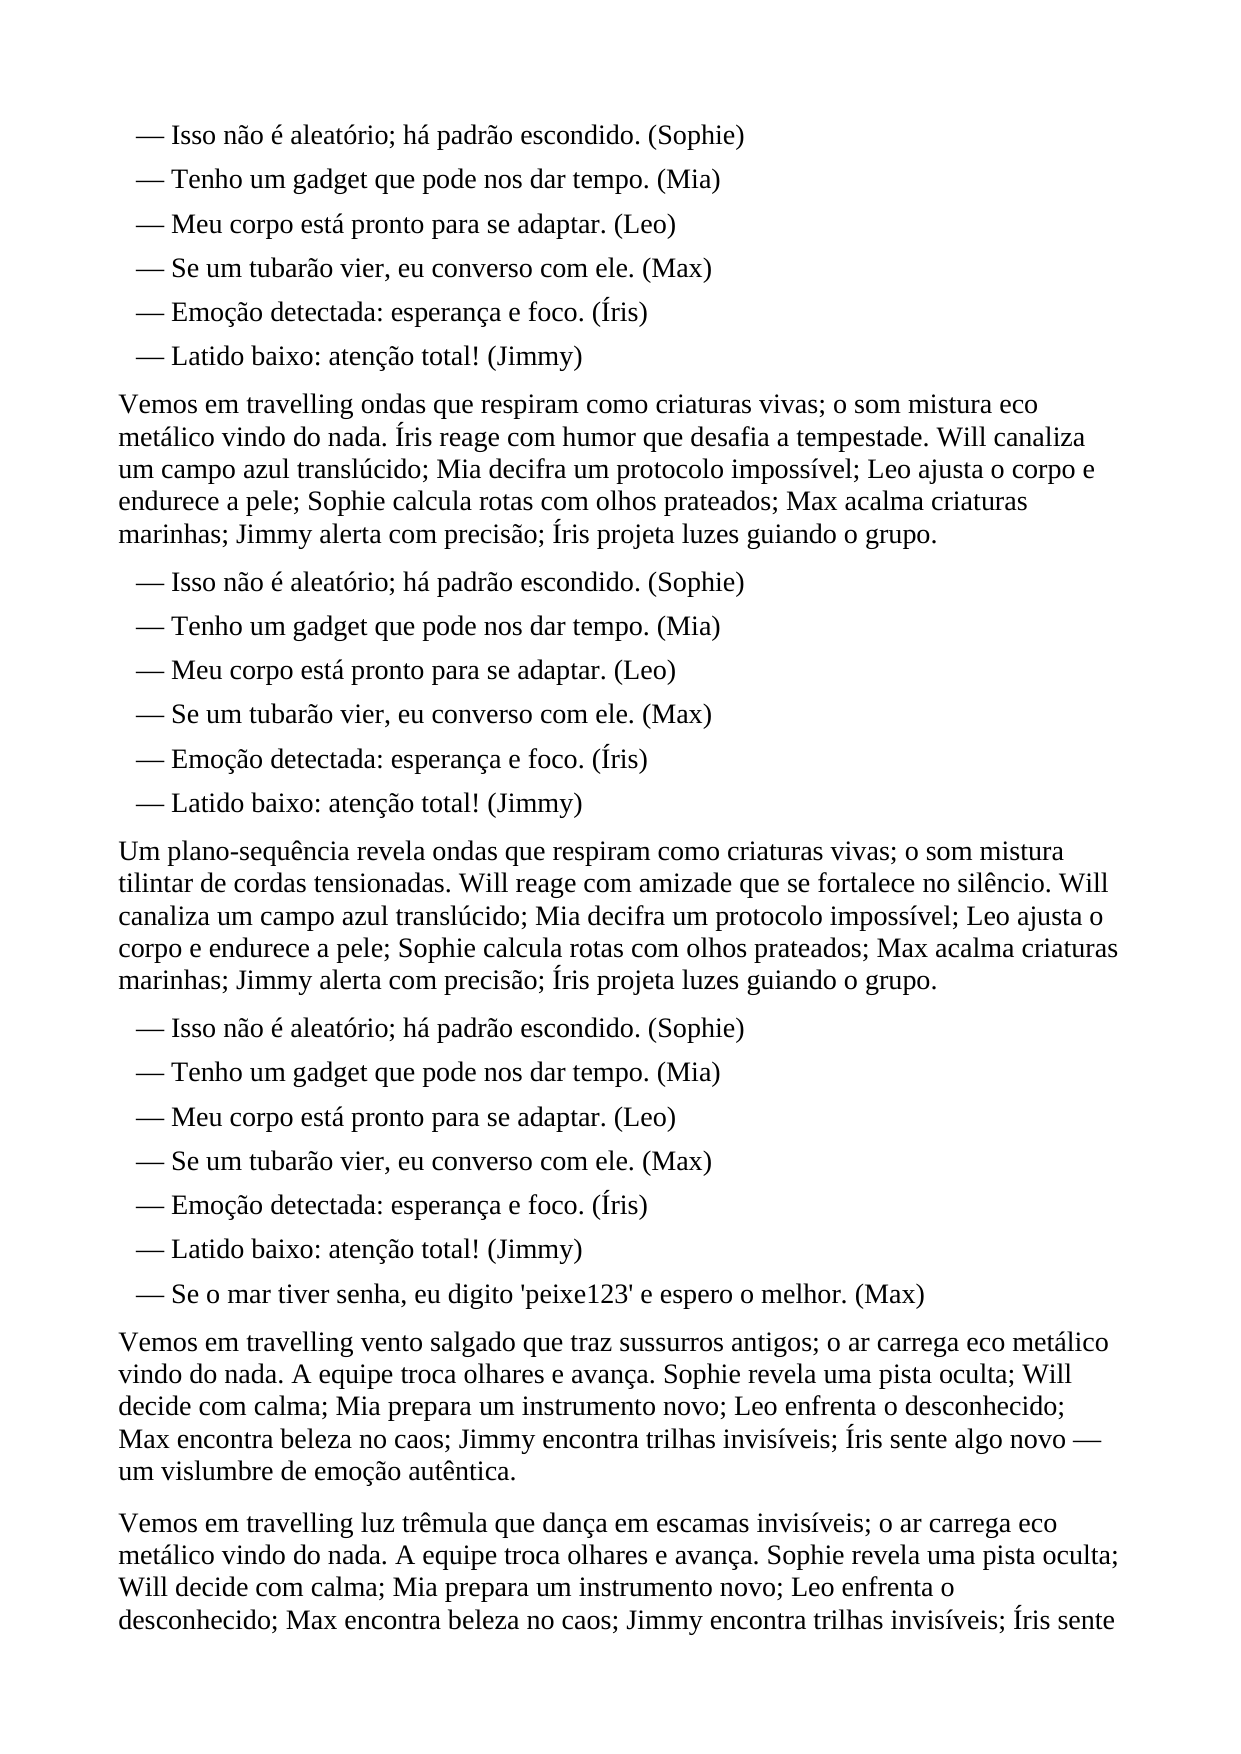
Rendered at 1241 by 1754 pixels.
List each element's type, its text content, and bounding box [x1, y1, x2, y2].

text — Latido baixo: atenção total! (Jimmy) [118, 786, 1122, 818]
text — Se um tubarão vier, eu converso com ele. (Max) [118, 697, 1122, 730]
text Vemos em travelling luz trêmula que dança em escamas invisíveis; o ar carrega eco metálico vindo do nada. A equipe troca olhares e avança. Sophie revela uma pista oculta; Will decide com calma; Mia prepara um instrumento novo; Leo enfrenta o desconhecido; Max encontra beleza no caos; Jimmy encontra trilhas invisíveis; Íris sente [118, 1506, 1122, 1635]
text — Latido baixo: atenção total! (Jimmy) [118, 1233, 1122, 1265]
text — Tenho um gadget que pode nos dar tempo. (Mia) [118, 1056, 1122, 1088]
text — Se um tubarão vier, eu converso com ele. (Max) [118, 1144, 1122, 1176]
text — Emoção detectada: esperança e foco. (Íris) [118, 1188, 1122, 1221]
text — Emoção detectada: esperança e foco. (Íris) [118, 295, 1122, 328]
text — Latido baixo: atenção total! (Jimmy) [118, 339, 1122, 372]
text — Meu corpo está pronto para se adaptar. (Leo) [118, 1100, 1122, 1132]
text — Meu corpo está pronto para se adaptar. (Leo) [118, 207, 1122, 239]
text Vemos em travelling ondas que respiram como criaturas vivas; o som mistura eco metálico vindo do nada. Íris reage com humor que desafia a tempestade. Will canaliza um campo azul translúcido; Mia decifra um protocolo impossível; Leo ajusta o corpo e endurece a pele; Sophie calcula rotas com olhos prateados; Max acalma criaturas marinhas; Jimmy alerta com precisão; Íris projeta luzes guiando o grupo. [118, 387, 1122, 549]
text — Emoção detectada: esperança e foco. (Íris) [118, 742, 1122, 774]
text Um plano-sequência revela ondas que respiram como criaturas vivas; o som mistura tilintar de cordas tensionadas. Will reage com amizade que se fortalece no silêncio. Will canaliza um campo azul translúcido; Mia decifra um protocolo impossível; Leo ajusta o corpo e endurece a pele; Sophie calcula rotas com olhos prateados; Max acalma criaturas marinhas; Jimmy alerta com precisão; Íris projeta luzes guiando o grupo. [118, 834, 1122, 996]
text Vemos em travelling vento salgado que traz sussurros antigos; o ar carrega eco metálico vindo do nada. A equipe troca olhares e avança. Sophie revela uma pista oculta; Will decide com calma; Mia prepara um instrumento novo; Leo enfrenta o desconhecido; Max encontra beleza no caos; Jimmy encontra trilhas invisíveis; Íris sente algo novo — um vislumbre de emoção autêntica. [118, 1325, 1122, 1487]
text — Se um tubarão vier, eu converso com ele. (Max) [118, 251, 1122, 283]
text — Se o mar tiver senha, eu digito 'peixe123' e espero o melhor. (Max) [118, 1277, 1122, 1309]
text — Tenho um gadget que pode nos dar tempo. (Mia) [118, 162, 1122, 195]
text — Tenho um gadget que pode nos dar tempo. (Mia) [118, 609, 1122, 641]
text — Isso não é aleatório; há padrão escondido. (Sophie) [118, 565, 1122, 597]
text — Meu corpo está pronto para se adaptar. (Leo) [118, 653, 1122, 686]
text — Isso não é aleatório; há padrão escondido. (Sophie) [118, 118, 1122, 151]
text — Isso não é aleatório; há padrão escondido. (Sophie) [118, 1011, 1122, 1044]
